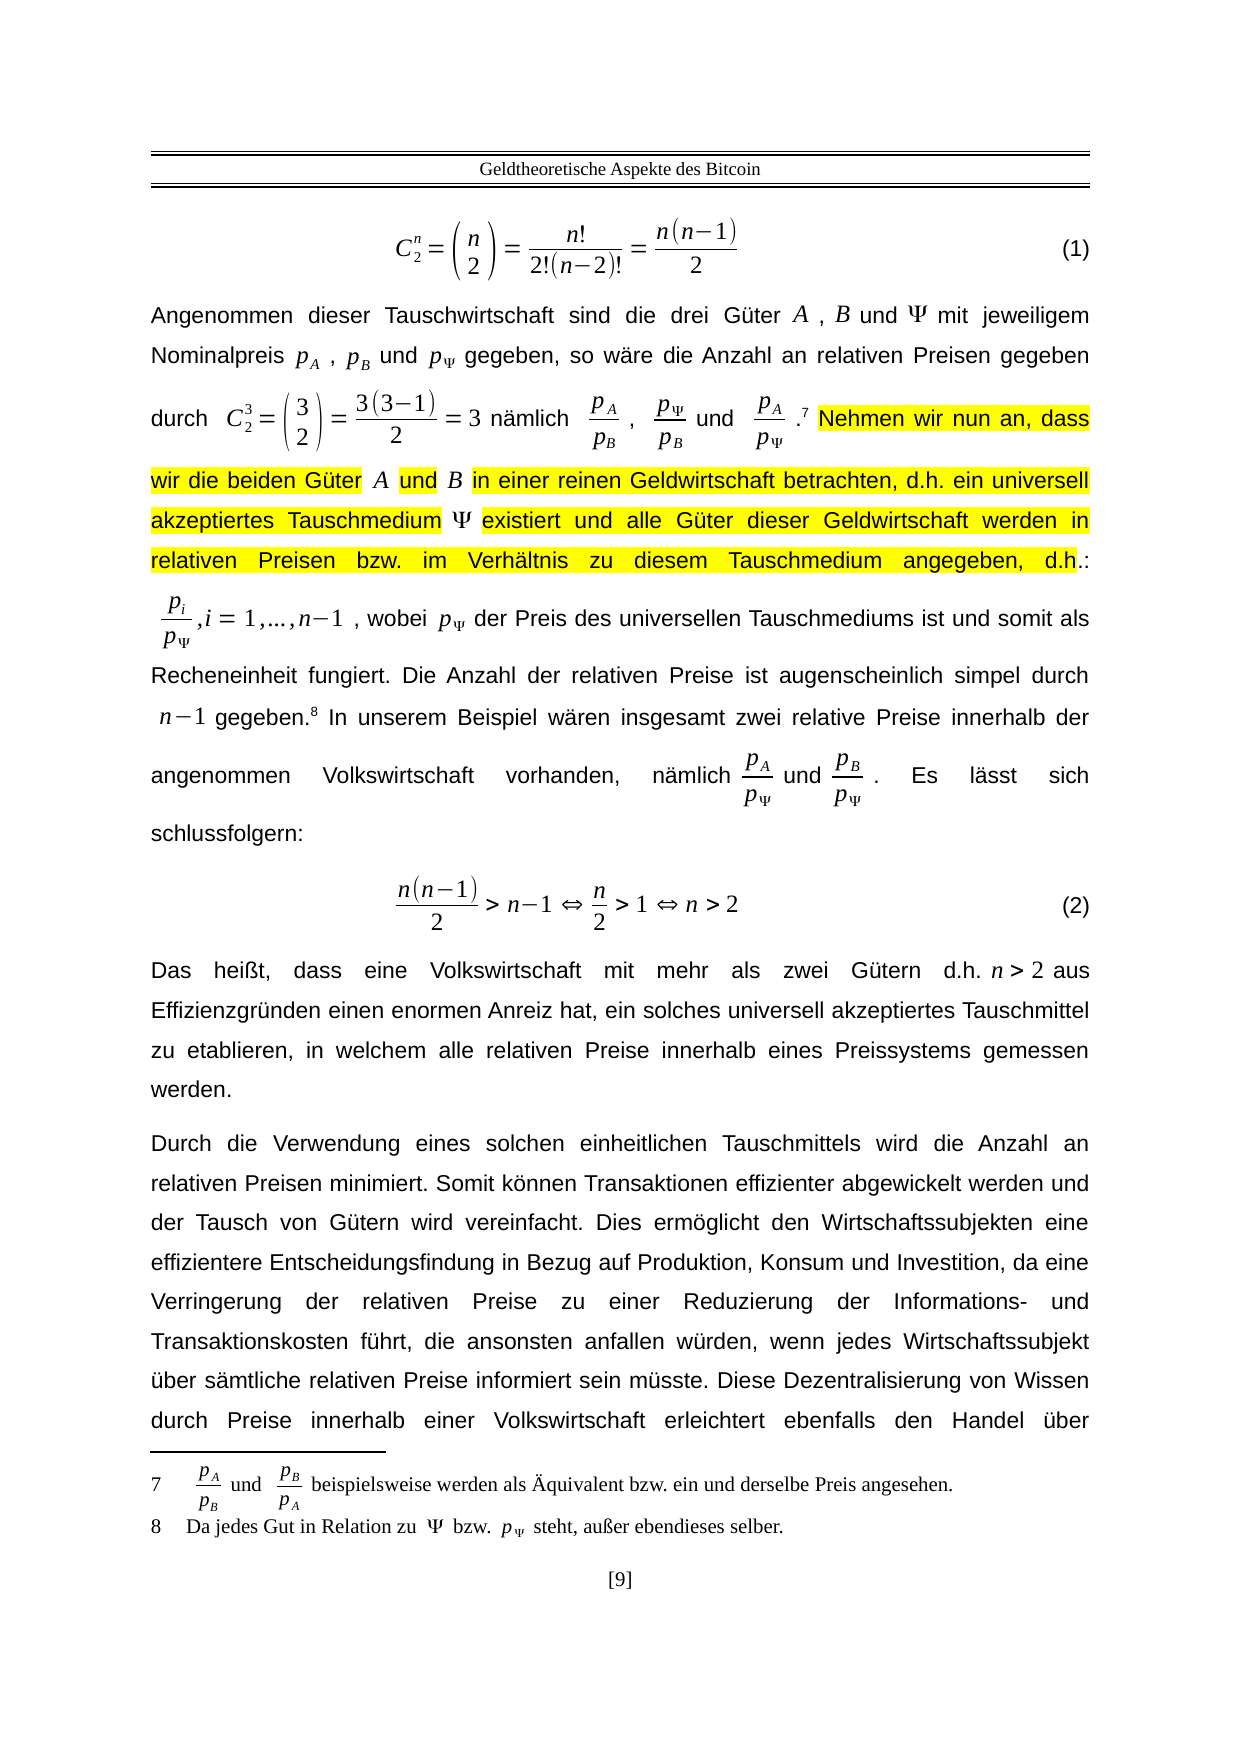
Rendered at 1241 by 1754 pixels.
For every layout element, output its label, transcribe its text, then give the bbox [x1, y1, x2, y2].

text und beispielsweise werden als Äquivalent bzw. ein und derselbe Preis angesehen. [151, 1458, 1090, 1514]
text Das heißt, dass eine Volkswirtschaft mit mehr als zwei Gütern d.h.aus Effizienzgründen einen enormen Anreiz hat, ein solches universell akzeptiertes Tauschmittel zu etablieren, in welchem alle relativen Preise innerhalb eines Preissystems gemessen werden. [151, 957, 1090, 1103]
table_header [151, 217, 983, 283]
text Durch die Verwendung eines solchen einheitlichen Tauschmittels wird die Anzahl an relativen Preisen minimiert. Somit können Transaktionen effizienter abgewickelt werden und der Tausch von Gütern wird vereinfacht. Dies ermöglicht den Wirtschaftssubjekten eine effizientere Entscheidungsfindung in Bezug auf Produktion, Konsum und Investition, da eine Verringerung der relativen Preise zu einer Reduzierung der Informations- und Transaktionskosten führt, die ansonsten anfallen würden, wenn jedes Wirtschaftssubjekt über sämtliche relativen Preise informiert sein müsste. Diese Dezentralisierung von Wissen durch Preise innerhalb einer Volkswirtschaft erleichtert ebenfalls den Handel über [151, 1130, 1090, 1433]
table_header [151, 874, 983, 939]
text Angenommen dieser Tauschwirtschaft sind die drei Güter,undmit jeweiligem Nominalpreis,undgegeben, so wäre die Anzahl an relativen Preisen gegeben durch nämlich , und . Nehmen wir nun an, dass wir die beiden Güterundin einer reinen Geldwirtschaft betrachten, d.h. ein universell akzeptiertes Tauschmediumexistiert und alle Güter dieser Geldwirtschaft werden in relativen Preisen bzw. im Verhältnis zu diesem Tauschmedium angegeben, d.h.:, wobeider Preis des universellen Tauschmediums ist und somit als Recheneinheit fungiert. Die Anzahl der relativen Preise ist augenscheinlich simpel durchgegeben. In unserem Beispiel wären insgesamt zwei relative Preise innerhalb der angenommen Volkswirtschaft vorhanden, nämlichund. Es lässt sich schlussfolgern: [151, 301, 1090, 846]
text Da jedes Gut in Relation zubzw.steht, außer ebendieses selber. [151, 1514, 1090, 1538]
table_header (2) [983, 874, 1090, 939]
table_header (1) [983, 217, 1090, 283]
